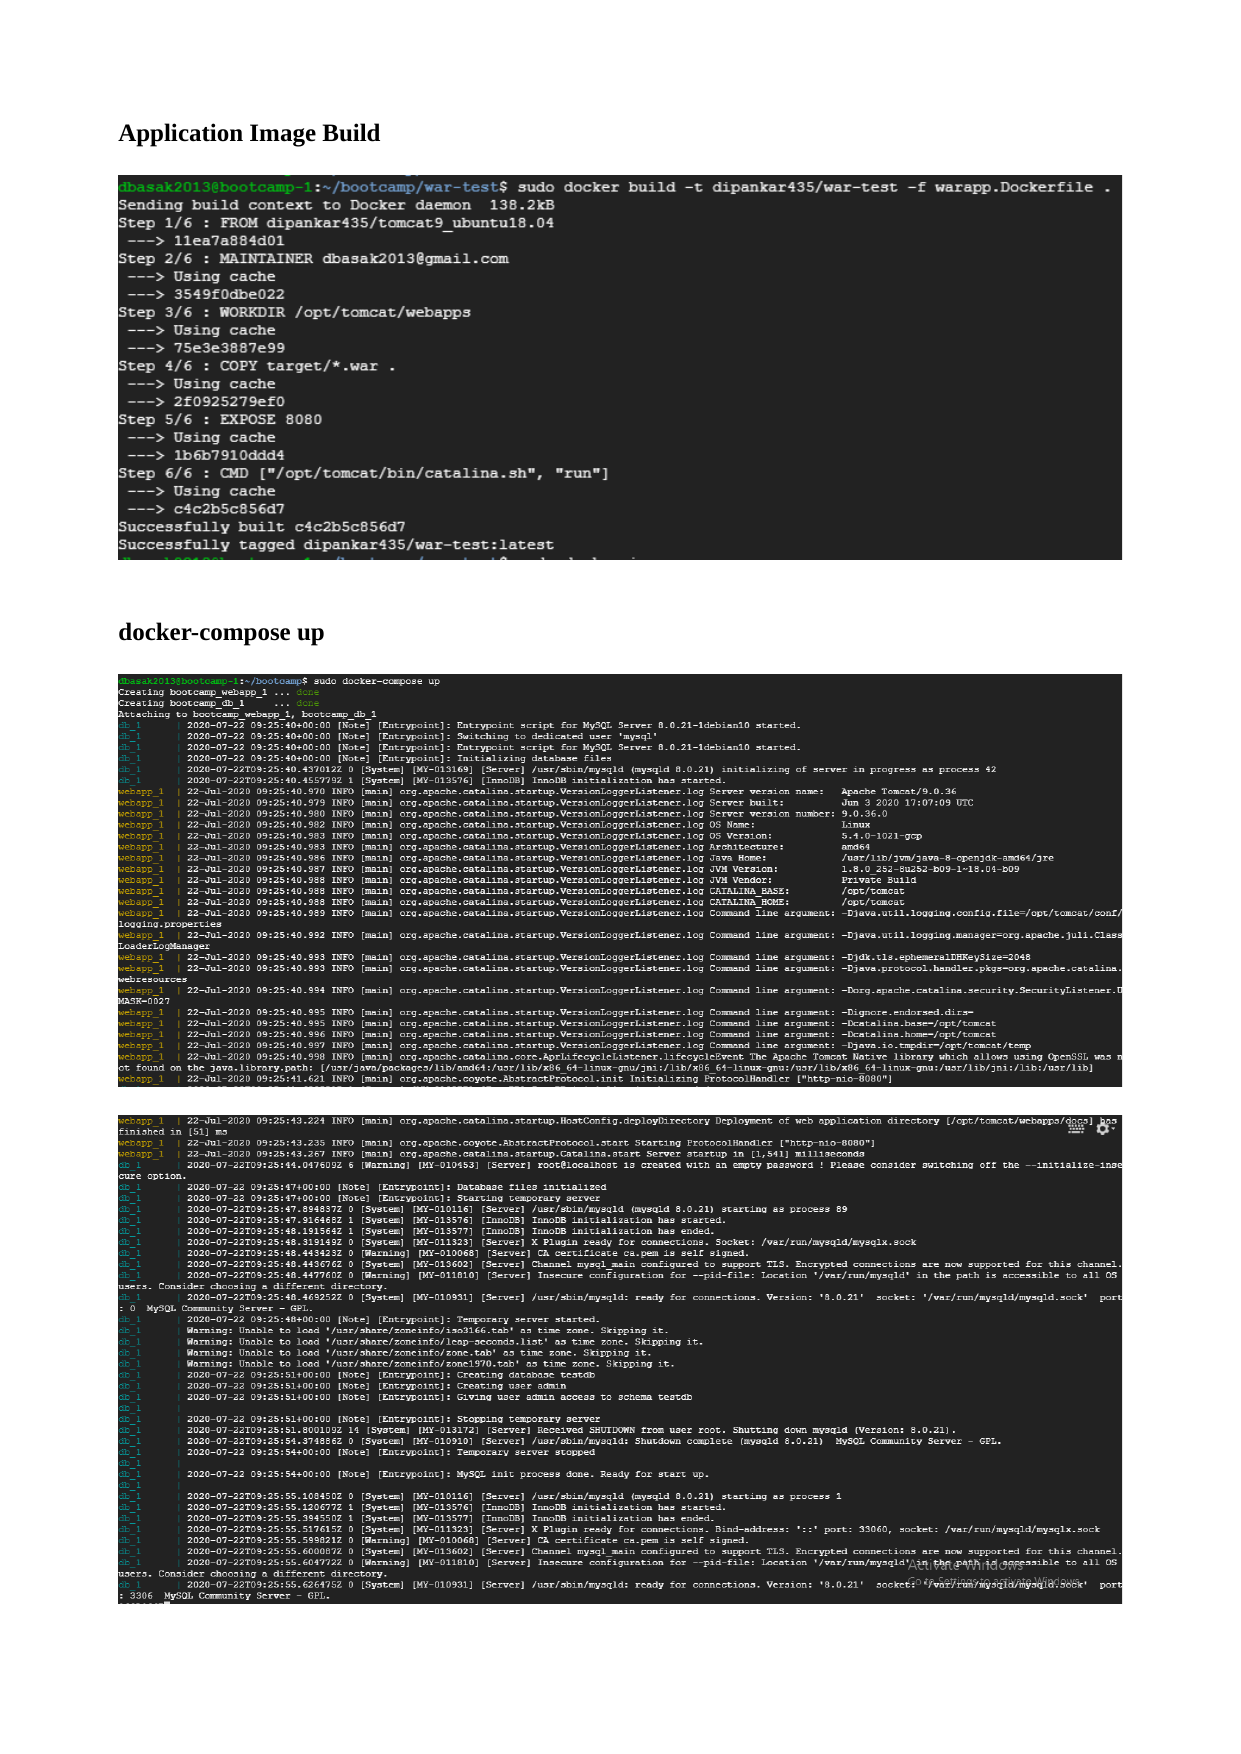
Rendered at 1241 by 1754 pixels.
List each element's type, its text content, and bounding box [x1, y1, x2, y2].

picture [118, 1115, 1123, 1604]
text docker-compose up [118, 617, 1122, 646]
picture [118, 674, 1123, 1087]
picture [118, 175, 1123, 560]
text Application Image Build [118, 118, 1122, 147]
